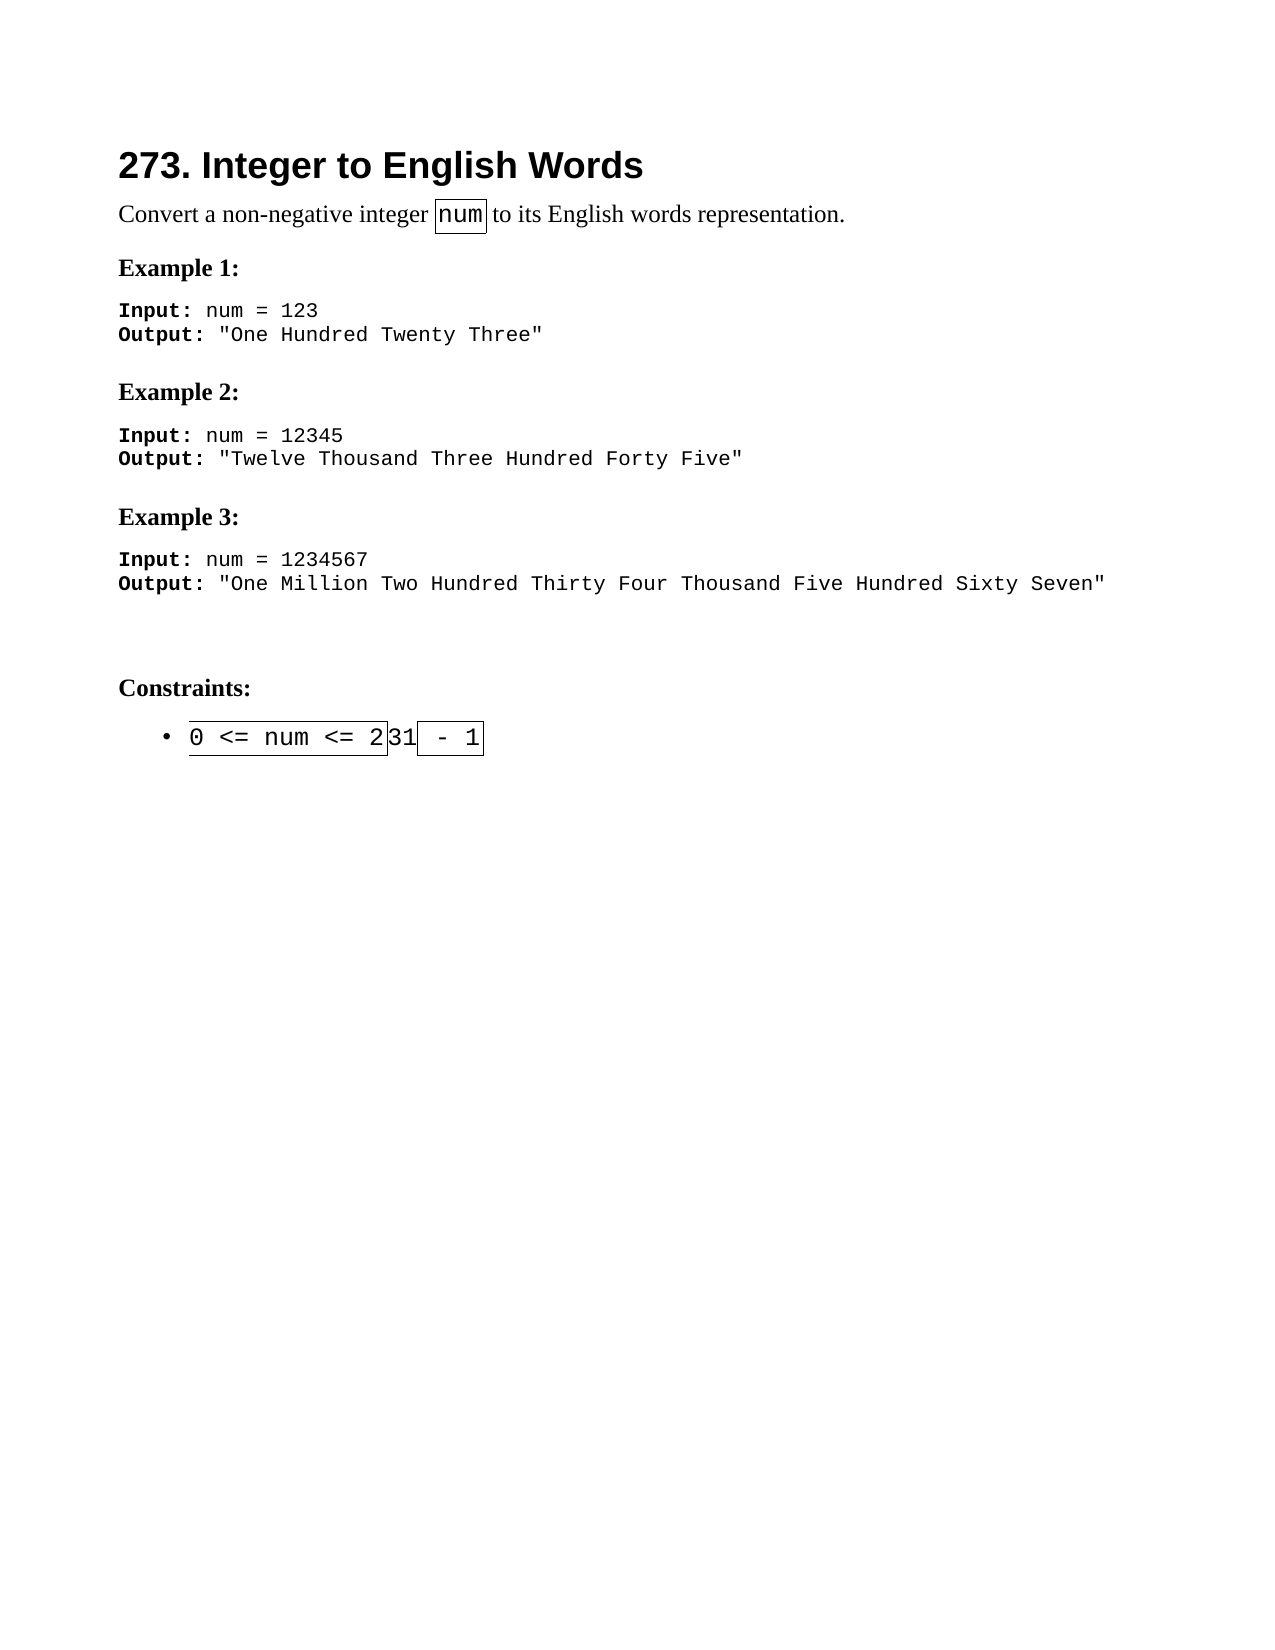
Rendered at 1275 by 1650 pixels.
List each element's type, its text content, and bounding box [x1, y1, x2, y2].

text Output: "Twelve Thousand Three Hundred Forty Five" [118, 448, 1157, 472]
text to its English words representation. [487, 199, 1157, 233]
subtitle 273. Integer to English Words [118, 143, 1157, 186]
list 0 <= num <= 231 - 1 [162, 721, 387, 756]
text Constraints: [118, 673, 1157, 702]
text Input: num = 12345 [118, 425, 1157, 448]
text Output: "One Million Two Hundred Thirty Four Thousand Five Hundred Sixty Seven" [118, 573, 1157, 596]
text Example 1: [118, 253, 1157, 282]
text Convert a non-negative integer [118, 199, 435, 233]
text Input: num = 123 [118, 300, 1157, 324]
text Example 3: [118, 502, 1157, 530]
text Example 2: [118, 377, 1157, 406]
list 0 <= num <= 231 - 1 [484, 721, 1157, 756]
text Output: "One Hundred Twenty Three" [118, 324, 1157, 348]
text Input: num = 1234567 [118, 549, 1157, 573]
text num [436, 200, 486, 233]
list 0 <= num <= 231 - 1 [388, 721, 417, 756]
list 0 <= num <= 231 - 1 [418, 722, 483, 755]
